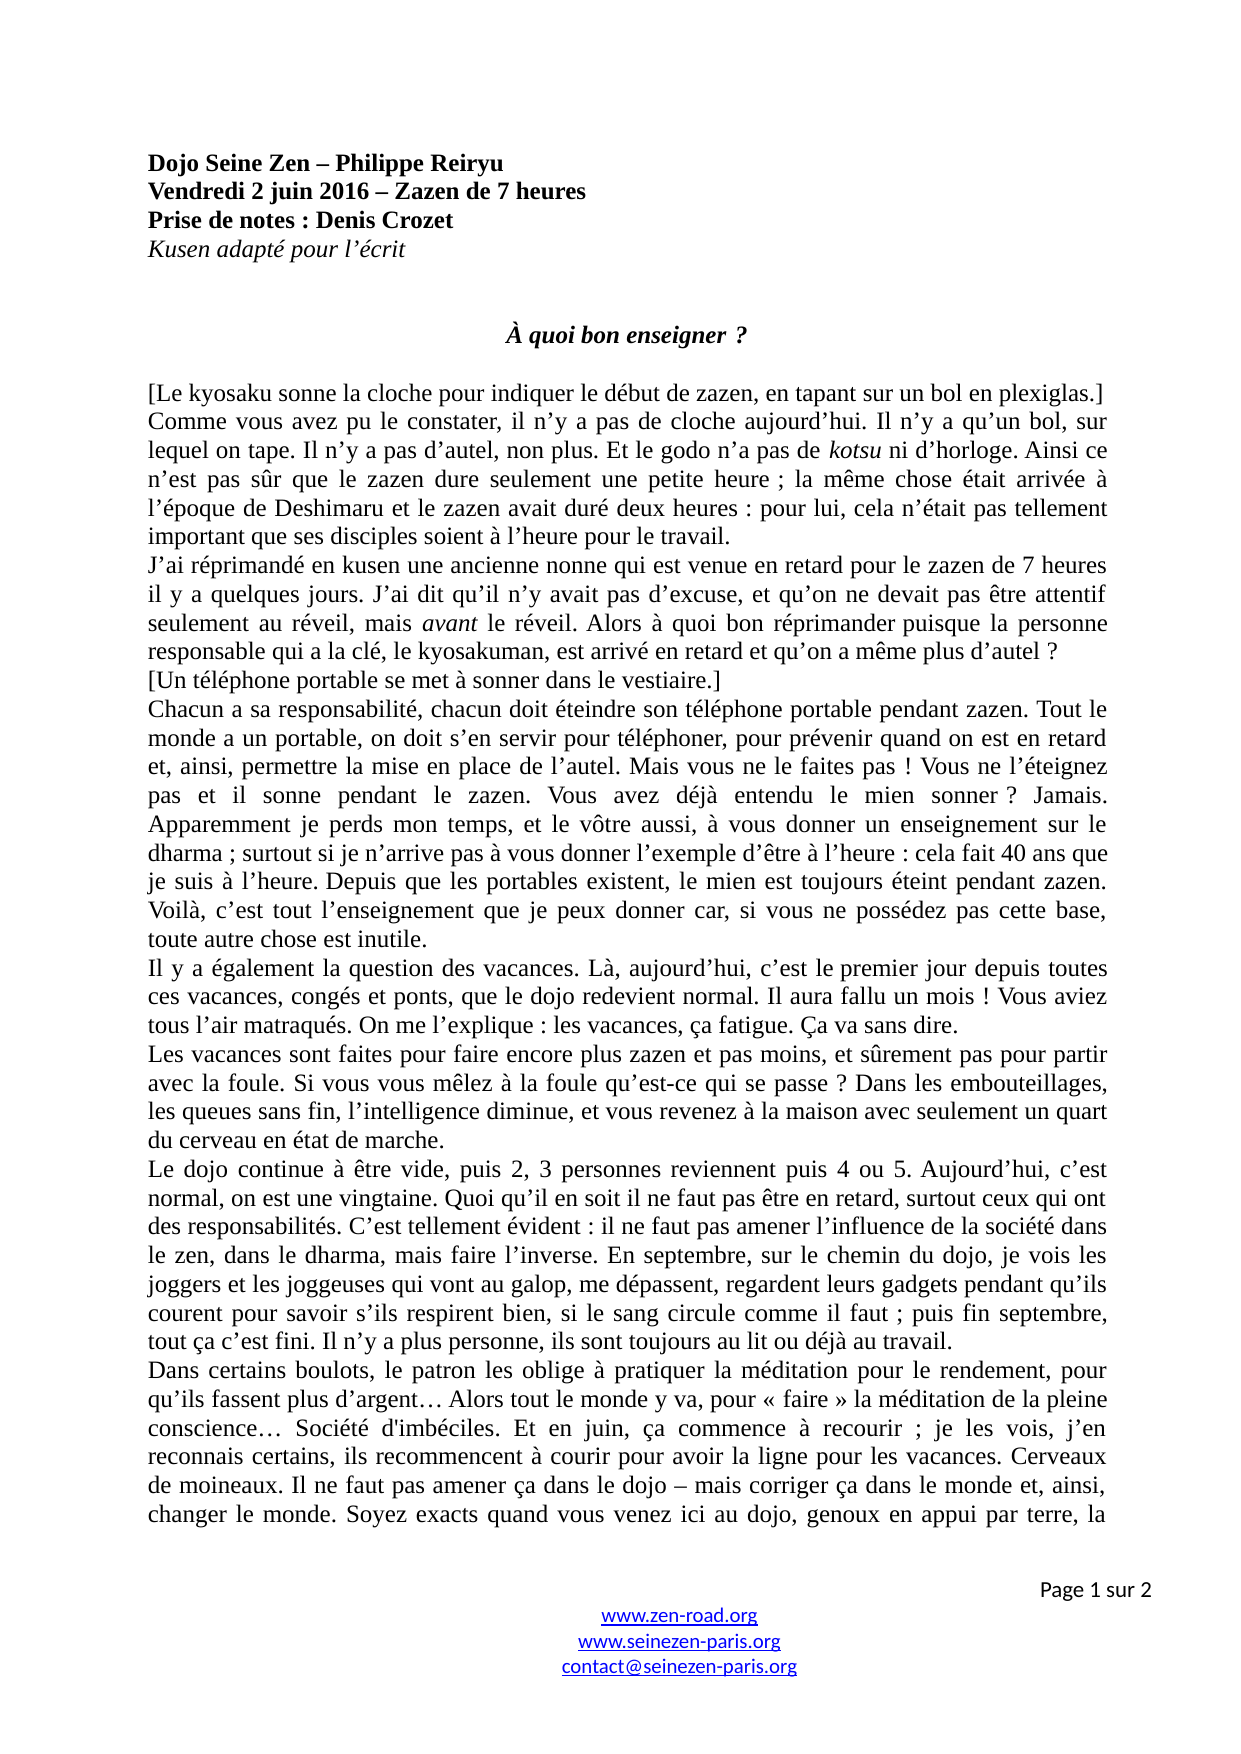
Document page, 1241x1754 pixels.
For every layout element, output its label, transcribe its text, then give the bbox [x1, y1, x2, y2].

text À quoi bon enseigner ? [148, 320, 1108, 349]
text Les vacances sont faites pour faire encore plus zazen et pas moins, et sûrement pas pour partir avec la foule. Si vous vous mêlez à la foule qu’est-ce qui se passe ? Dans les embouteillages, les queues sans fin, l’intelligence diminue, et vous revenez à la maison avec seulement un quart du cerveau en état de marche. [148, 1039, 1108, 1154]
text Le dojo continue à être vide, puis 2, 3 personnes reviennent puis 4 ou 5. Aujourd’hui, c’est normal, on est une vingtaine. Quoi qu’il en soit il ne faut pas être en retard, surtout ceux qui ont des responsabilités. C’est tellement évident : il ne faut pas amener l’influence de la société dans le zen, dans le dharma, mais faire l’inverse. En septembre, sur le chemin du dojo, je vois les joggers et les joggeuses qui vont au galop, me dépassent, regardent leurs gadgets pendant qu’ils courent pour savoir s’ils respirent bien, si le sang circule comme il faut ; puis fin septembre, tout ça c’est fini. Il n’y a plus personne, ils sont toujours au lit ou déjà au travail. [148, 1154, 1108, 1355]
text Chacun a sa responsabilité, chacun doit éteindre son téléphone portable pendant zazen. Tout le monde a un portable, on doit s’en servir pour téléphoner, pour prévenir quand on est en retard et, ainsi, permettre la mise en place de l’autel. Mais vous ne le faites pas ! Vous ne l’éteignez pas et il sonne pendant le zazen. Vous avez déjà entendu le mien sonner ? Jamais. Apparemment je perds mon temps, et le vôtre aussi, à vous donner un enseignement sur le dharma ; surtout si je n’arrive pas à vous donner l’exemple d’être à l’heure : cela fait 40 ans que je suis à l’heure. Depuis que les portables existent, le mien est toujours éteint pendant zazen. Voilà, c’est tout l’enseignement que je peux donner car, si vous ne possédez pas cette base, toute autre chose est inutile. [148, 694, 1108, 953]
text J’ai réprimandé en kusen une ancienne nonne qui est venue en retard pour le zazen de 7 heures il y a quelques jours. J’ai dit qu’il n’y avait pas d’excuse, et qu’on ne devait pas être attentif seulement au réveil, mais avant le réveil. Alors à quoi bon réprimander puisque la personne responsable qui a la clé, le kyosakuman, est arrivé en retard et qu’on a même plus d’autel ? [148, 550, 1108, 665]
text [Le kyosaku sonne la cloche pour indiquer le début de zazen, en tapant sur un bol en plexiglas.] [148, 378, 1108, 406]
text Dans certains boulots, le patron les oblige à pratiquer la méditation pour le rendement, pour qu’ils fassent plus d’argent… Alors tout le monde y va, pour « faire » la méditation de la pleine conscience… Société d'imbéciles. Et en juin, ça commence à recourir ; je les vois, j’en reconnais certains, ils recommencent à courir pour avoir la ligne pour les vacances. Cerveaux de moineaux. Il ne faut pas amener ça dans le dojo – mais corriger ça dans le monde et, ainsi, changer le monde. Soyez exacts quand vous venez ici au dojo, genoux en appui par terre, la [148, 1355, 1108, 1528]
text Dojo Seine Zen – Philippe Reiryu [148, 148, 1152, 176]
text Kusen adapté pour l’écrit [148, 234, 1152, 263]
text Comme vous avez pu le constater, il n’y a pas de cloche aujourd’hui. Il n’y a qu’un bol, sur lequel on tape. Il n’y a pas d’autel, non plus. Et le godo n’a pas de kotsu ni d’horloge. Ainsi ce n’est pas sûr que le zazen dure seulement une petite heure ; la même chose était arrivée à l’époque de Deshimaru et le zazen avait duré deux heures : pour lui, cela n’était pas tellement important que ses disciples soient à l’heure pour le travail. [148, 406, 1108, 550]
text Prise de notes : Denis Crozet [148, 205, 1152, 234]
text Il y a également la question des vacances. Là, aujourd’hui, c’est le premier jour depuis toutes ces vacances, congés et ponts, que le dojo redevient normal. Il aura fallu un mois ! Vous aviez tous l’air matraqués. On me l’explique : les vacances, ça fatigue. Ça va sans dire. [148, 953, 1108, 1039]
text Vendredi 2 juin 2016 – Zazen de 7 heures [148, 176, 1152, 205]
text [Un téléphone portable se met à sonner dans le vestiaire.] [148, 665, 1108, 694]
